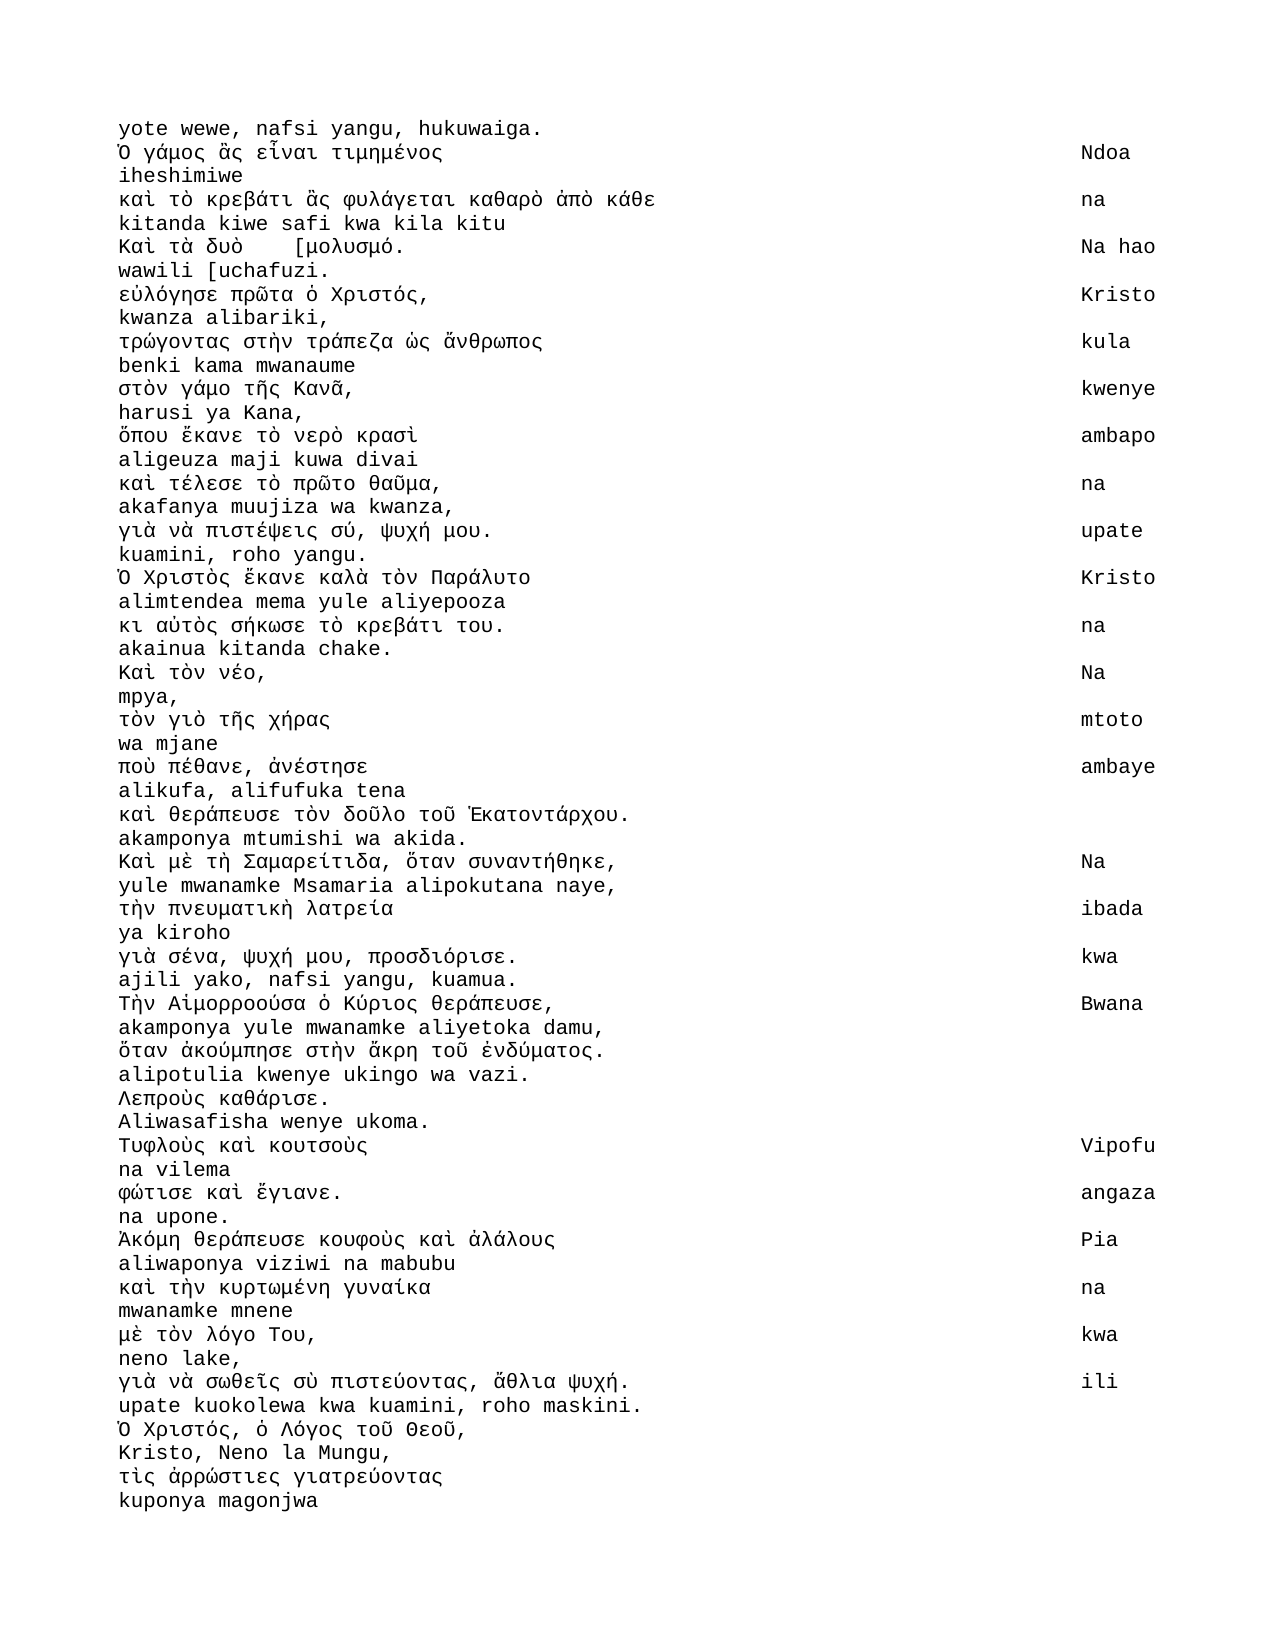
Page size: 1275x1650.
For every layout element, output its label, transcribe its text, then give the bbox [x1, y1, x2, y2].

text Ὁ Χριστὸς ἔκανε καλὰ τὸν Παράλυτο Kristo alimtendea mema yule aliyepooza [118, 567, 1157, 615]
text στὸν γάμο τῆς Κανᾶ, kwenye harusi ya Kana, [118, 378, 1157, 426]
text τὸν γιὸ τῆς χήρας mtoto wa mjane [118, 709, 1157, 757]
text κι αὐτὸς σήκωσε τὸ κρεβάτι του. na akainua kitanda chake. [118, 615, 1157, 662]
text Λεπροὺς καθάρισε. Aliwasafisha wenye ukoma. [118, 1088, 1157, 1135]
text μὲ τὸν λόγο Του, kwa neno lake, [118, 1324, 1157, 1371]
text ποὺ πέθανε, ἀνέστησε ambaye alikufa, alifufuka tena [118, 757, 1157, 804]
text τὴν πνευματικὴ λατρεία ibada ya kiroho [118, 898, 1157, 946]
text φώτισε καὶ ἔγιανε. angaza na upone. [118, 1182, 1157, 1229]
text Τὴν Αἱμορροούσα ὁ Κύριος θεράπευσε, Bwana akamponya yule mwanamke aliyetoka damu, [118, 993, 1157, 1040]
text ὅπου ἔκανε τὸ νερὸ κρασὶ ambapo aligeuza maji kuwa divai [118, 426, 1157, 473]
text Ὁ Χριστός, ὁ Λόγος τοῦ Θεοῦ, Kristo, Neno la Mungu, [118, 1419, 1157, 1466]
text καὶ τέλεσε τὸ πρῶτο θαῦμα, na akafanya muujiza wa kwanza, [118, 473, 1157, 520]
text Ἀκόμη θεράπευσε κουφοὺς καὶ ἀλάλους Pia aliwaponya viziwi na mabubu [118, 1229, 1157, 1277]
text γιὰ νὰ πιστέψεις σύ, ψυχή μου. upate kuamini, roho yangu. [118, 520, 1157, 567]
text καὶ θεράπευσε τὸν δοῦλο τοῦ Ἑκατοντάρχου. akamponya mtumishi wa akida. [118, 804, 1157, 851]
text Τυφλοὺς καὶ κουτσοὺς Vipofu na vilema [118, 1135, 1157, 1182]
text γιὰ νὰ σωθεῖς σὺ πιστεύοντας, ἄθλια ψυχή. ili upate kuokolewa kwa kuamini, roho maskini. [118, 1371, 1157, 1419]
text yote wewe, nafsi yangu, hukuwaiga. [118, 118, 1157, 142]
text Καὶ τὸν νέο, Na mpya, [118, 662, 1157, 709]
text Ὁ γάμος ἂς εἶναι τιμημένος Ndoa iheshimiwe [118, 142, 1157, 189]
text γιὰ σένα, ψυχή μου, προσδιόρισε. kwa ajili yako, nafsi yangu, kuamua. [118, 946, 1157, 993]
text τρώγοντας στὴν τράπεζα ὡς ἄνθρωπος kula benki kama mwanaume [118, 331, 1157, 378]
text ὅταν ἀκούμπησε στὴν ἄκρη τοῦ ἐνδύματος. alipotulia kwenye ukingo wa vazi. [118, 1040, 1157, 1088]
text τὶς ἀρρώστιες γιατρεύοντας kuponya magonjwa [118, 1466, 1157, 1513]
text Καὶ μὲ τὴ Σαμαρείτιδα, ὅταν συναντήθηκε, Na yule mwanamke Msamaria alipokutana naye, [118, 851, 1157, 898]
text εὐλόγησε πρῶτα ὁ Χριστός, Kristo kwanza alibariki, [118, 284, 1157, 331]
text Καὶ τὰ δυὸ [μολυσμό. Na hao wawili [uchafuzi. [118, 236, 1157, 284]
text καὶ τὴν κυρτωμένη γυναίκα na mwanamke mnene [118, 1277, 1157, 1324]
text καὶ τὸ κρεβάτι ἂς φυλάγεται καθαρὸ ἀπὸ κάθε na kitanda kiwe safi kwa kila kitu [118, 189, 1157, 236]
